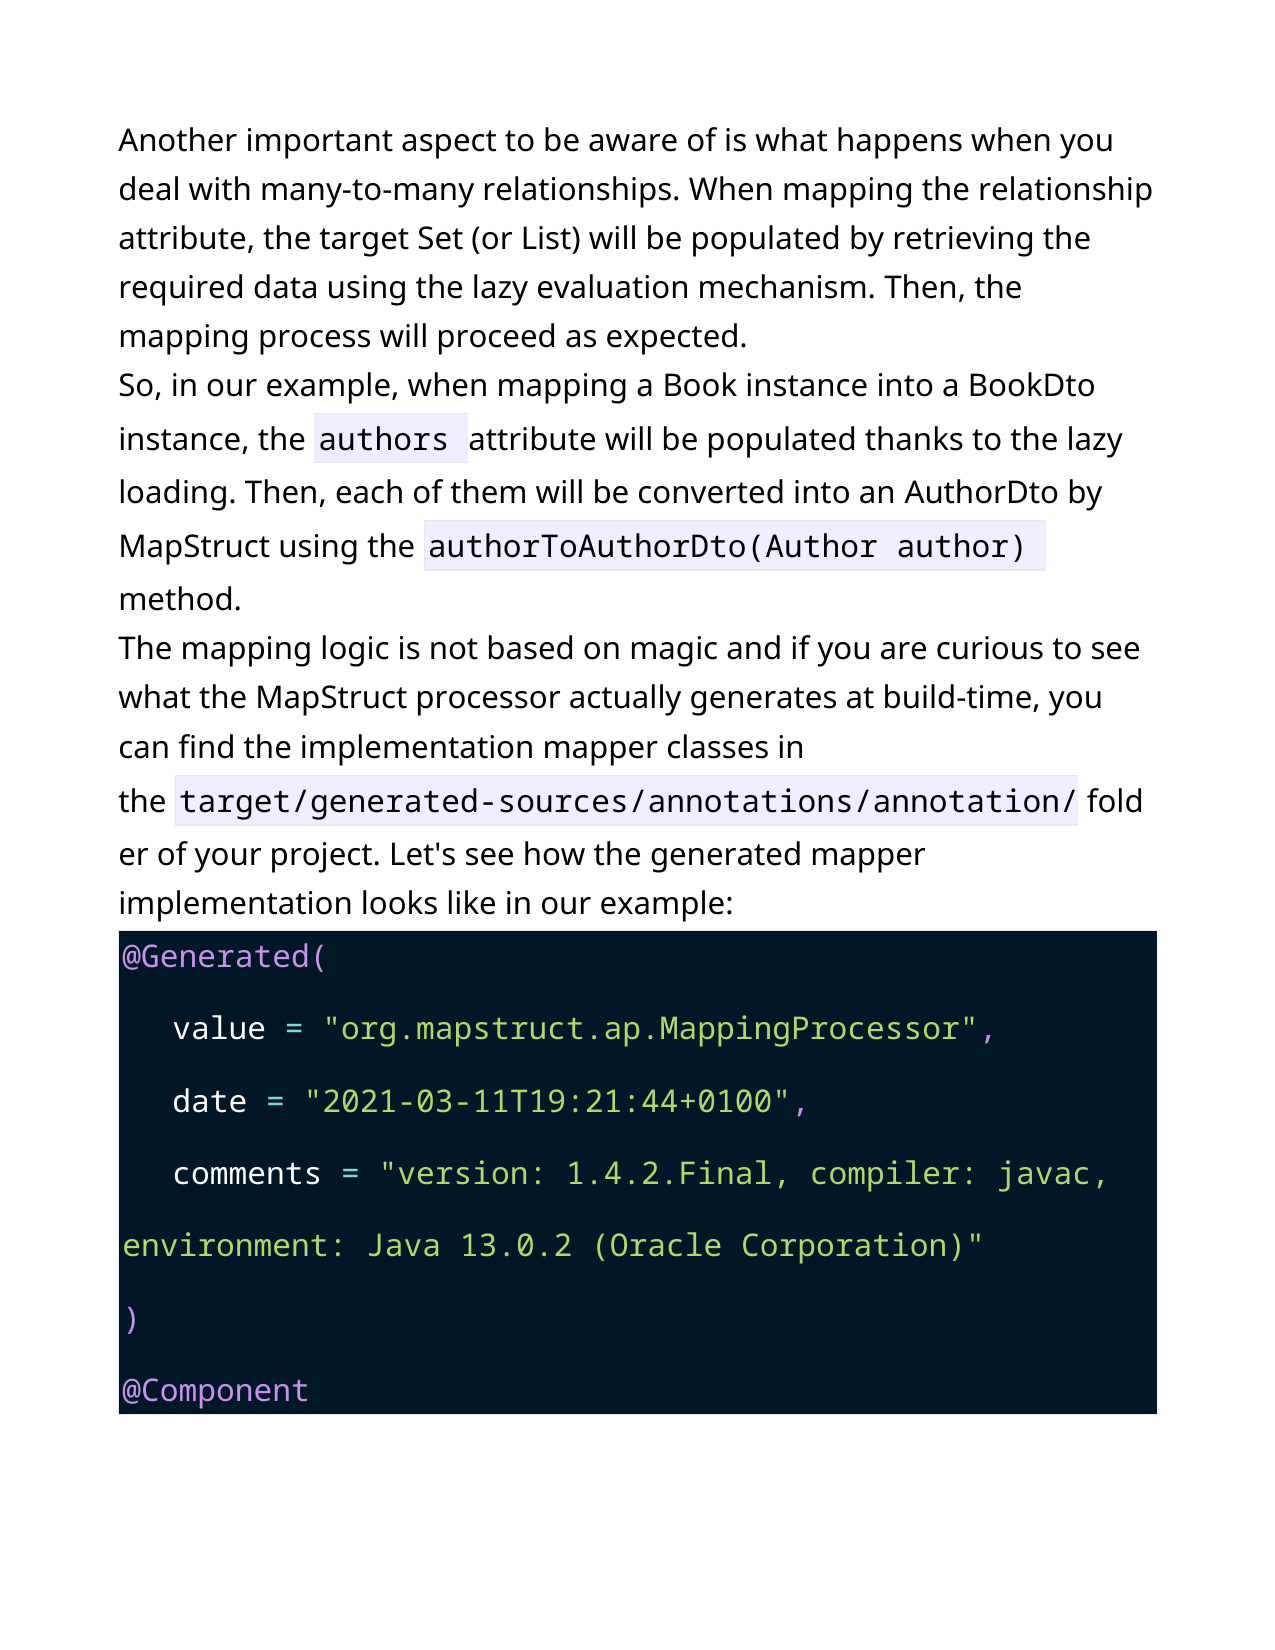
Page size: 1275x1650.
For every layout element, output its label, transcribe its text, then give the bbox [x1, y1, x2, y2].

text date = "2021-03-11T19:21:44+0100", [119, 1074, 1157, 1121]
text ) [119, 1292, 1157, 1338]
text value = "org.mapstruct.ap.MappingProcessor", [119, 1002, 1157, 1049]
text So, in our example, when mapping a Book instance into a BookDto instance, the authors attribute will be populated thanks to the lazy loading. Then, each of them will be converted into an AuthorDto by MapStruct using the authorToAuthorDto(Author author) method. [118, 363, 1157, 619]
text The mapping logic is not based on magic and if you are curious to see what the MapStruct processor actually generates at build-time, you can find the implementation mapper classes in the target/generated-sources/annotations/annotation/ folder of your project. Let's see how the generated mapper implementation looks like in our example: [118, 626, 1157, 923]
text comments = "version: 1.4.2.Final, compiler: javac, environment: Java 13.0.2 (Oracle Corporation)" [119, 1147, 1157, 1266]
text Another important aspect to be aware of is what happens when you deal with many-to-many relationships. When mapping the relationship attribute, the target Set (or List) will be populated by retrieving the required data using the lazy evaluation mechanism. Then, the mapping process will proceed as expected. [118, 118, 1157, 357]
text @Generated( [119, 931, 1157, 976]
text @Component [119, 1364, 1157, 1414]
